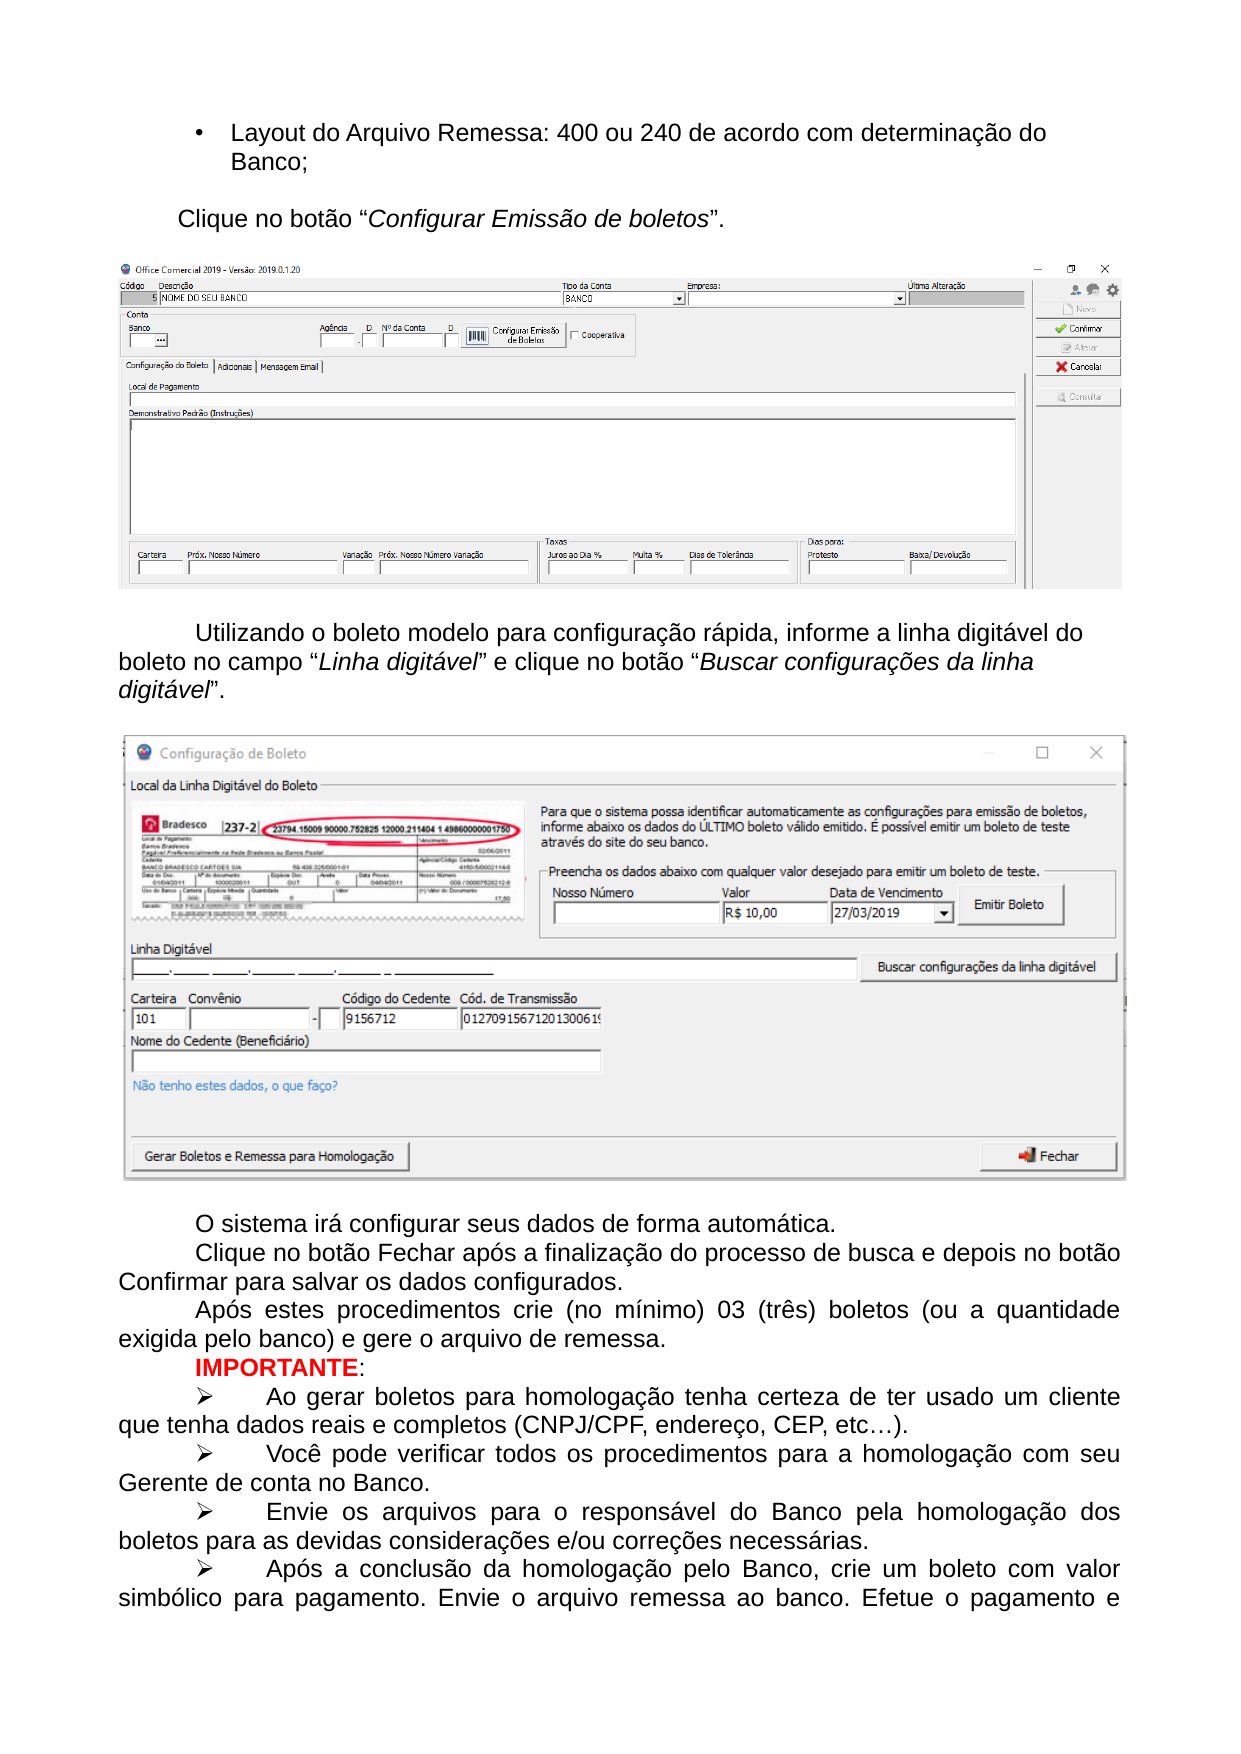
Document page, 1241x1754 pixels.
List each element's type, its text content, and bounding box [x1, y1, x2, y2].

text Utilizando o boleto modelo para configuração rápida, informe a linha digitável do boleto no campo “Linha digitável” e clique no botão “Buscar configurações da linha digitável”. [118, 618, 1122, 704]
text Após estes procedimentos crie (no mínimo) 03 (três) boletos (ou a quantidade exigida pelo banco) e gere o arquivo de remessa. [118, 1295, 1122, 1353]
list Após a conclusão da homologação pelo Banco, crie um boleto com valor simbólico para pagamento. Envie o arquivo remessa ao banco. Efetue o pagamento e [118, 1554, 1122, 1612]
list Envie os arquivos para o responsável do Banco pela homologação dos boletos para as devidas considerações e/ou correções necessárias. [118, 1497, 1122, 1554]
text IMPORTANTE: [118, 1353, 1122, 1382]
text Clique no botão “Configurar Emissão de boletos”. [118, 204, 1122, 233]
list Layout do Arquivo Remessa: 400 ou 240 de acordo com determinação do Banco; [195, 118, 1122, 176]
list Você pode verificar todos os procedimentos para a homologação com seu Gerente de conta no Banco. [118, 1439, 1122, 1497]
picture [118, 262, 1123, 589]
text Clique no botão Fechar após a finalização do processo de busca e depois no botão Confirmar para salvar os dados configurados. [118, 1238, 1122, 1295]
list Ao gerar boletos para homologação tenha certeza de ter usado um cliente que tenha dados reais e completos (CNPJ/CPF, endereço, CEP, etc…). [118, 1382, 1122, 1439]
picture [122, 735, 1127, 1181]
text O sistema irá configurar seus dados de forma automática. [118, 1209, 1122, 1238]
